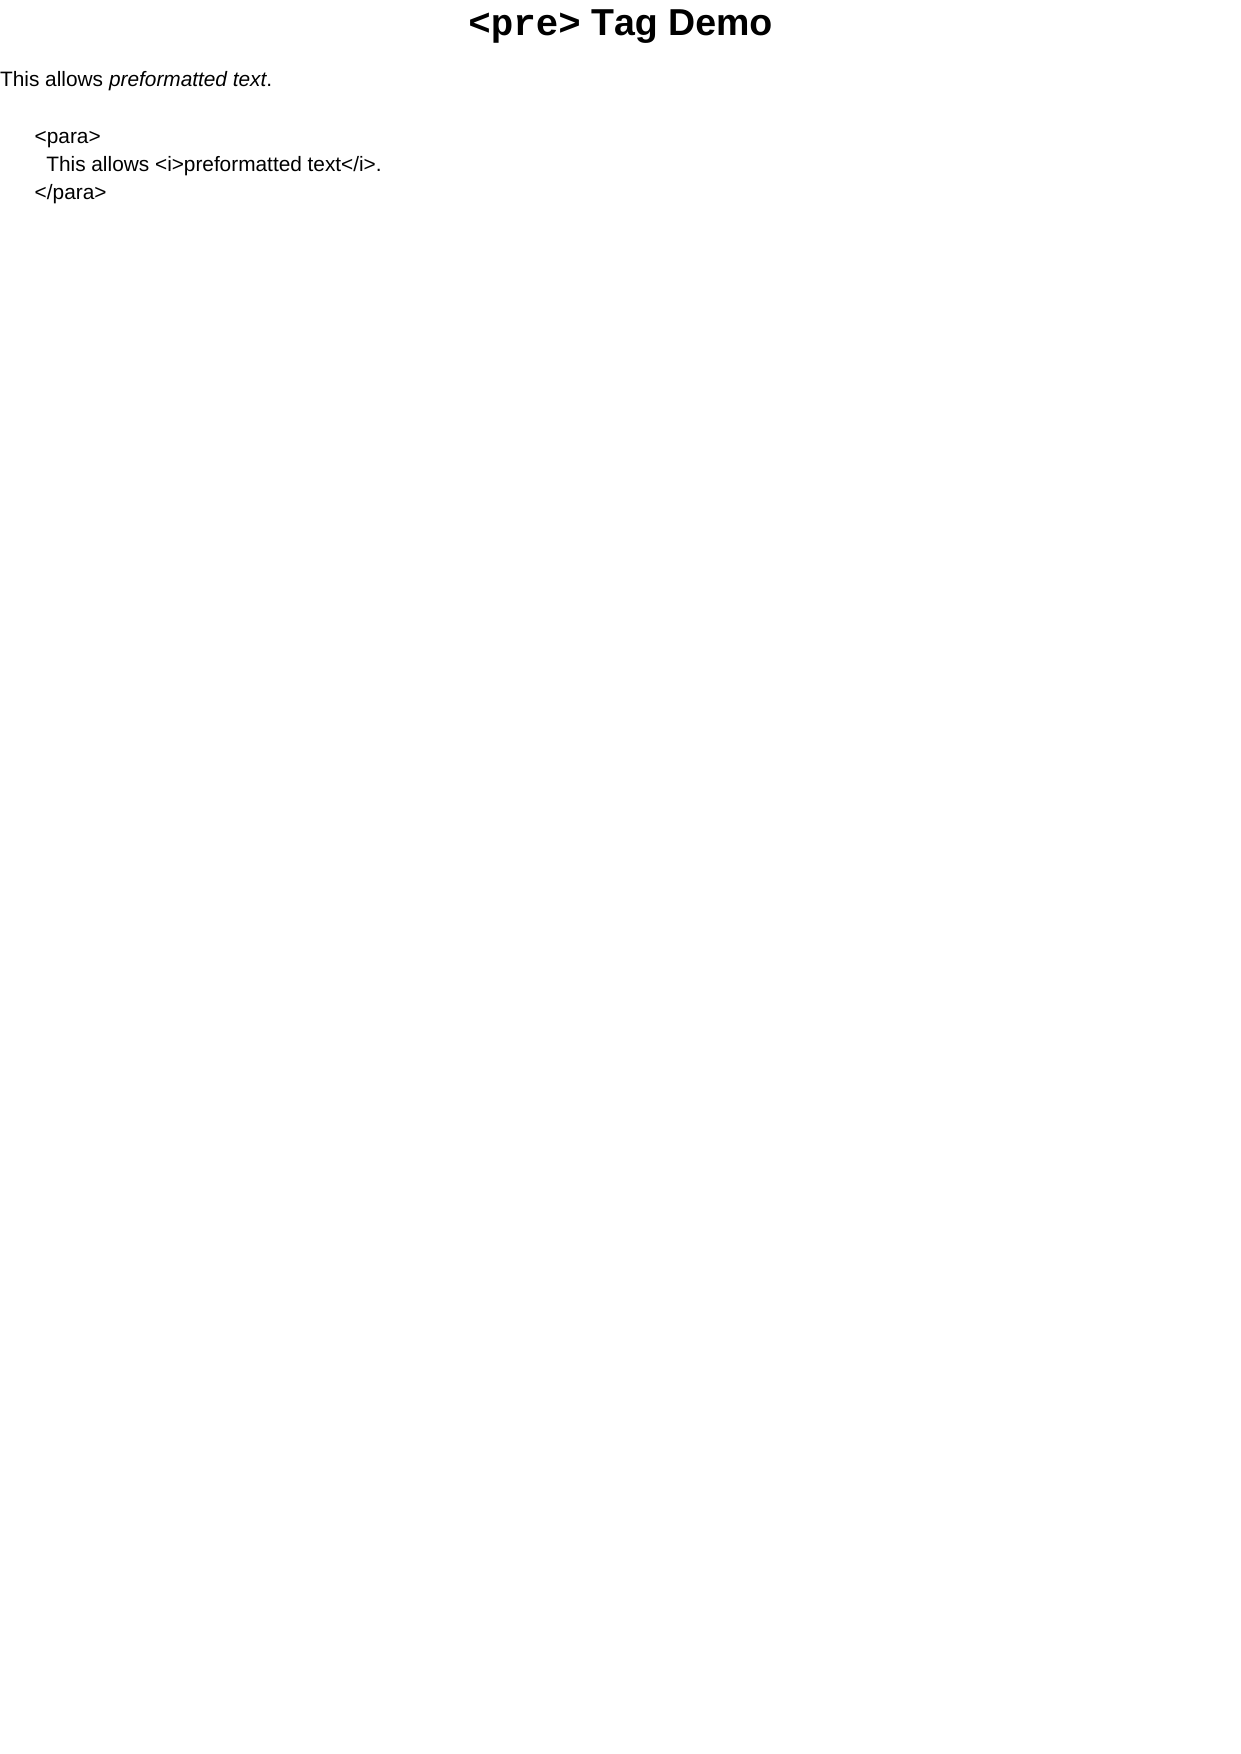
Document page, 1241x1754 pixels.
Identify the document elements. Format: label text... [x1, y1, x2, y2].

text This allows preformatted text. [0, 67, 1240, 91]
title <pre> Tag Demo [0, 0, 1240, 46]
text <para> This allows <i>preformatted text</i>. </para> [0, 95, 1240, 232]
